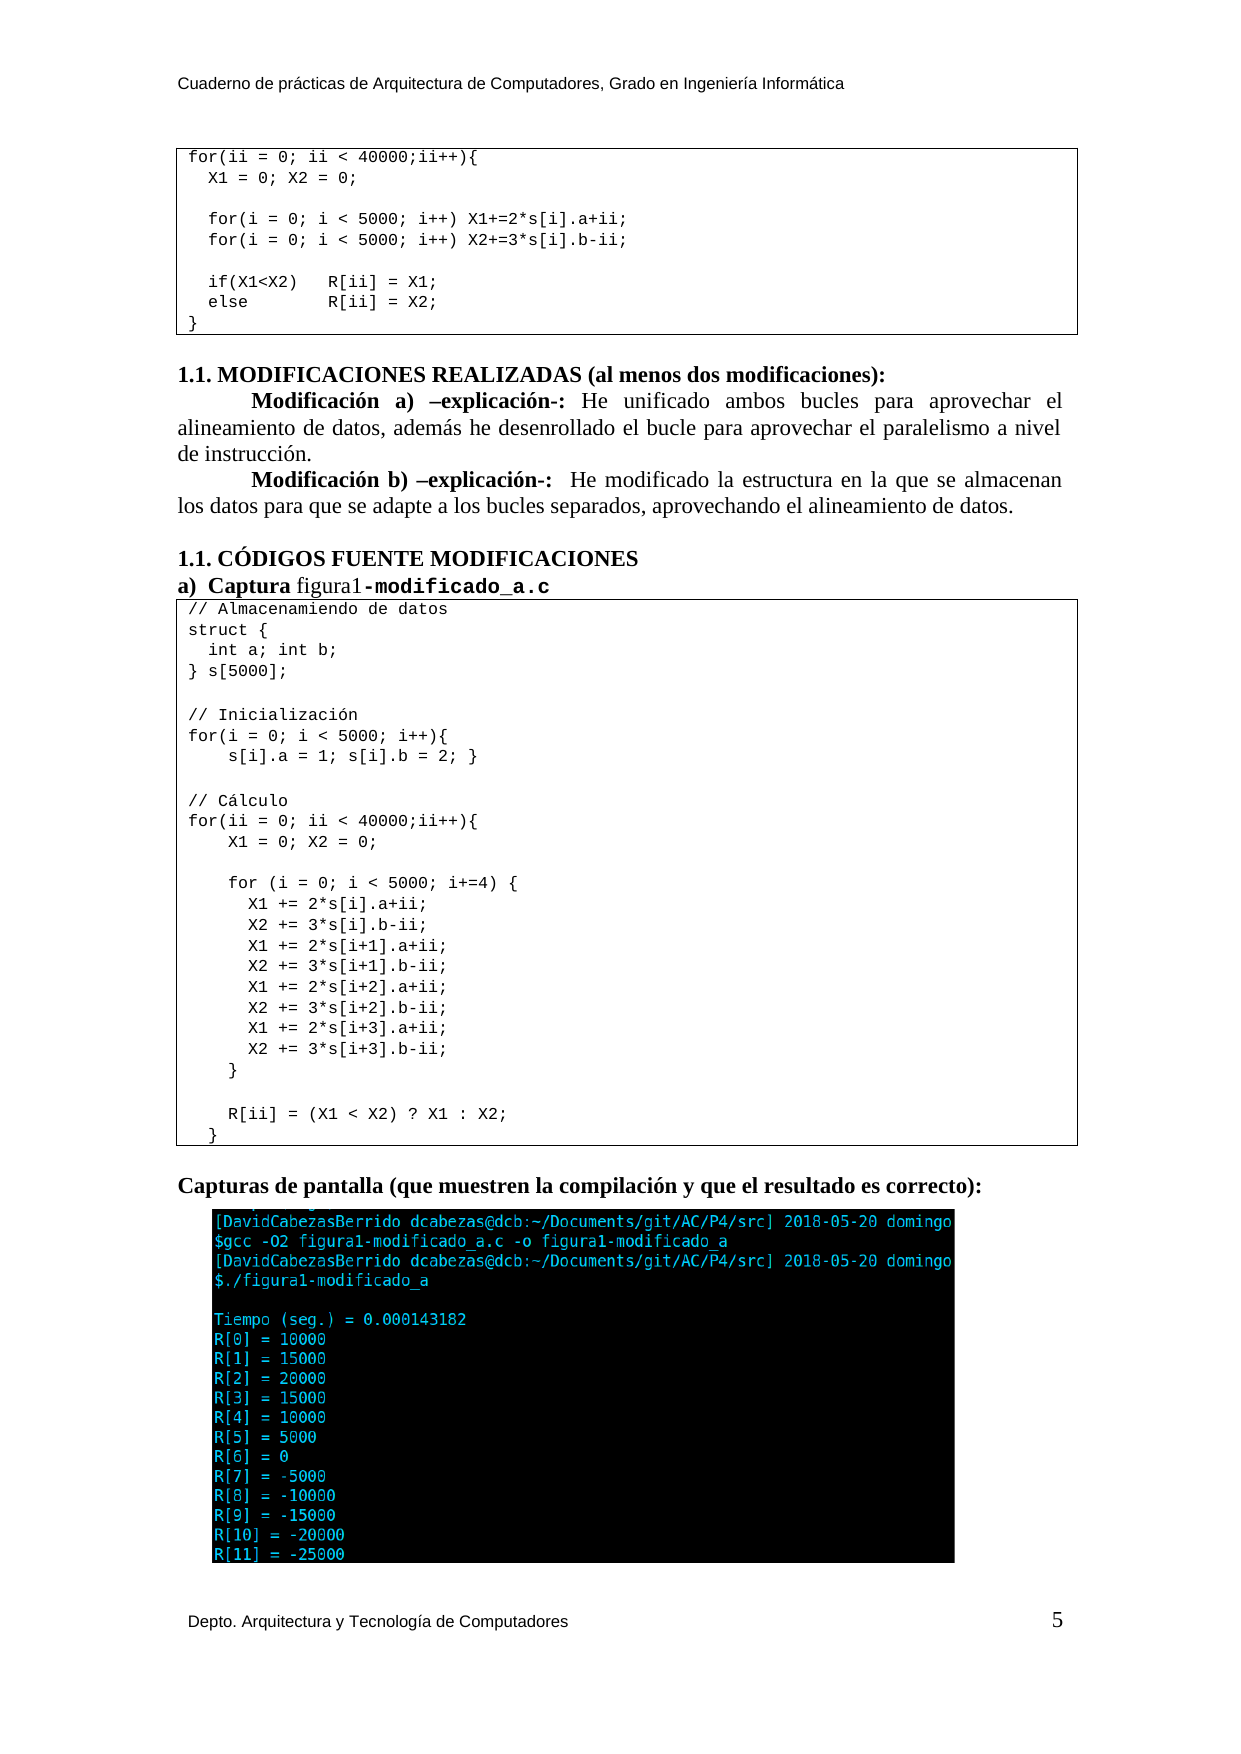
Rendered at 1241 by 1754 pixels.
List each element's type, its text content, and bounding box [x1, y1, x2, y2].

text 1.1. CÓDIGOS FUENTE MODIFICACIONES [177, 545, 1063, 572]
table_header // Almacenamiendo de datos struct { int a; int b; } s[5000]; // Inicialización for(i = 0; i < 5000; i++){ s[i].a = 1; s[i].b = 2; } // Cálculo for(ii = 0; ii < 40000;ii++){ X1 = 0; X2 = 0; for (i = 0; i < 5000; i+=4) { X1 += 2*s[i].a+ii; X2 += 3*s[i].b-ii; X1 += 2*s[i+1].a+ii; X2 += 3*s[i+1].b-ii; X1 += 2*s[i+2].a+ii; X2 += 3*s[i+2].b-ii; X1 += 2*s[i+3].a+ii; X2 += 3*s[i+3].b-ii; } R[ii] = (X1 < X2) ? X1 : X2; } [177, 600, 1077, 1145]
text Modificación b) –explicación-: He modificado la estructura en la que se almacenan los datos para que se adapte a los bucles separados, aprovechando el alineamiento de datos. [177, 466, 1063, 519]
table_header for(ii = 0; ii < 40000;ii++){ X1 = 0; X2 = 0; for(i = 0; i < 5000; i++) X1+=2*s[i].a+ii; for(i = 0; i < 5000; i++) X2+=3*s[i].b-ii; if(X1<X2) R[ii] = X1; else R[ii] = X2; } [177, 149, 1077, 333]
text 1.1. MODIFICACIONES REALIZADAS (al menos dos modificaciones): [177, 361, 1063, 387]
picture [212, 1209, 955, 1563]
text Capturas de pantalla (que muestren la compilación y que el resultado es correcto): [177, 1173, 1063, 1199]
text a) Captura figura1-modificado_a.c [177, 572, 1063, 599]
text Modificación a) –explicación-: He unificado ambos bucles para aprovechar el alineamiento de datos, además he desenrollado el bucle para aprovechar el paralelismo a nivel de instrucción. [177, 387, 1063, 466]
